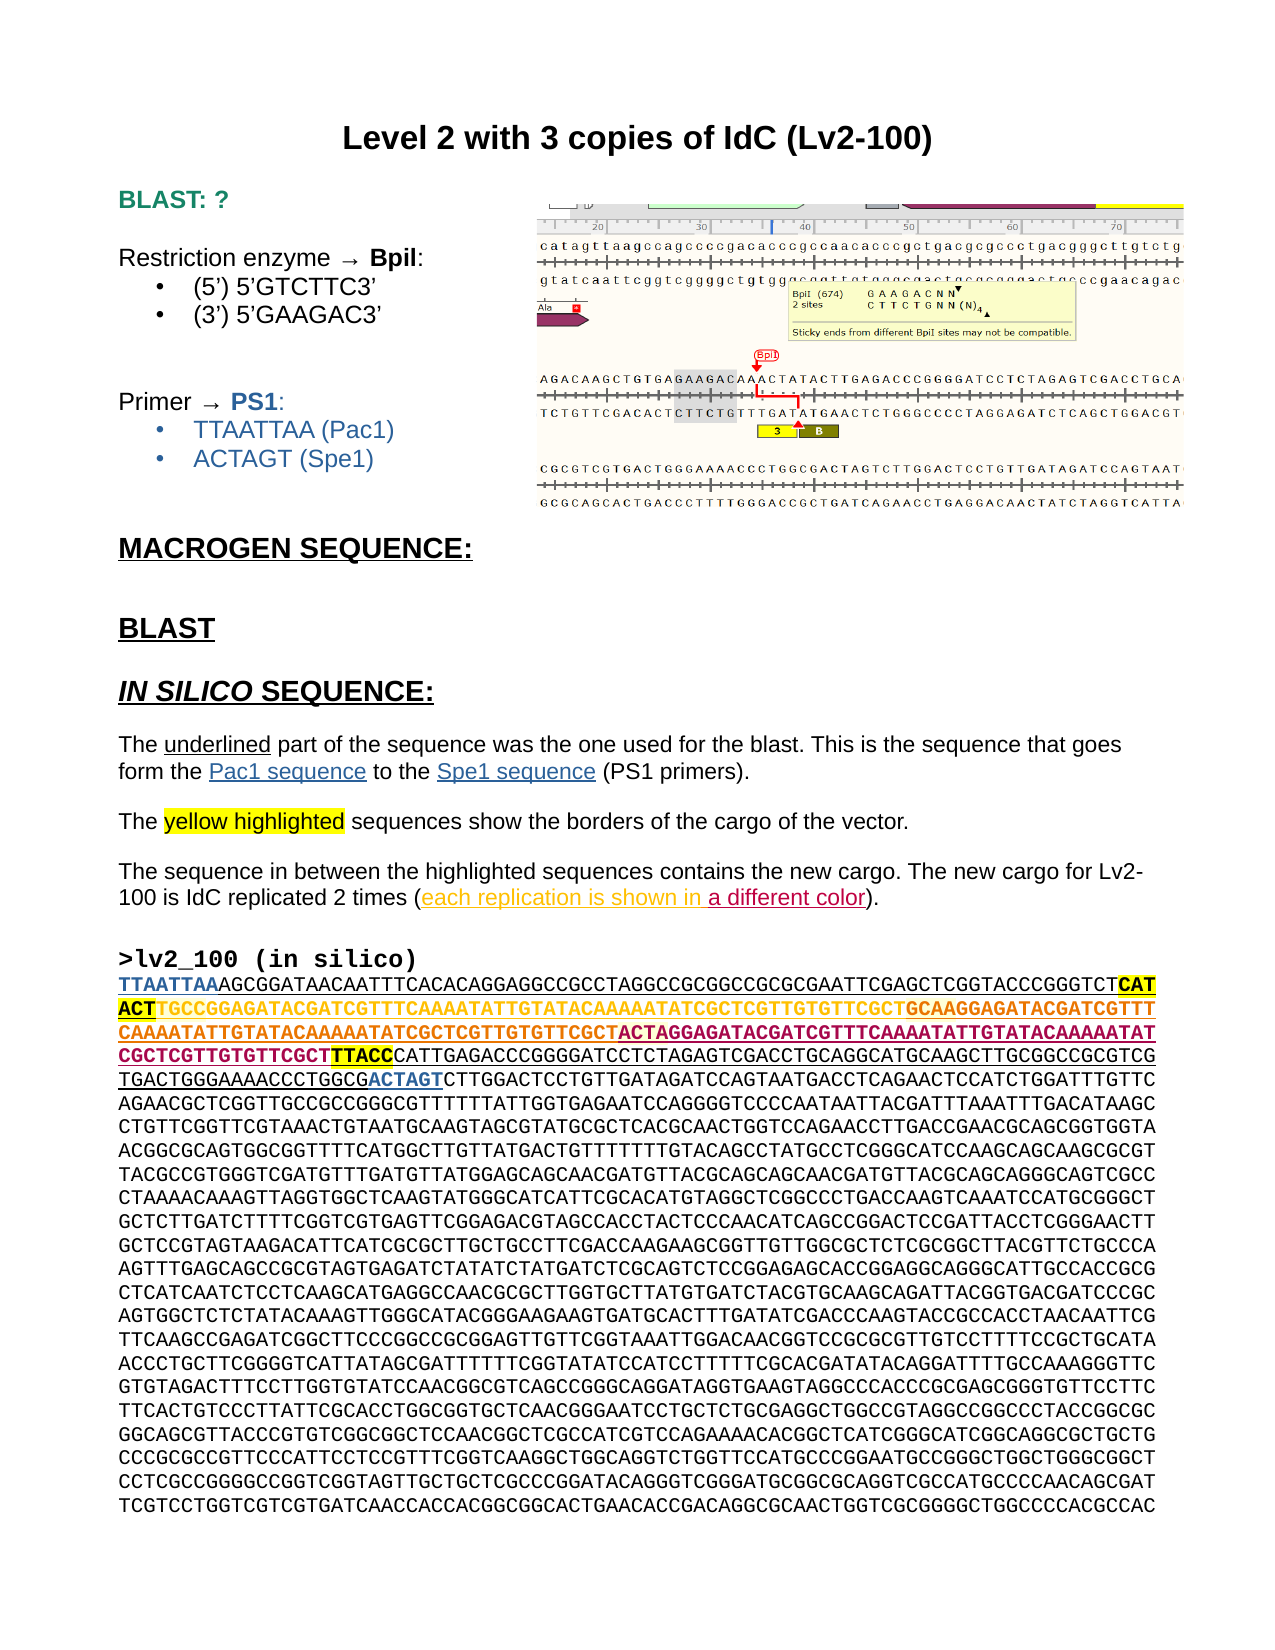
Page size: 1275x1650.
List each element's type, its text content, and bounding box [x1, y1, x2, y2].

text BLAST [118, 611, 1157, 644]
text >lv2_100 (in silico) [118, 946, 1157, 974]
text Level 2 with 3 copies of IdC (Lv2-100) [118, 118, 1157, 157]
list ACTAGT (Spe1) [156, 444, 536, 473]
text TTAATTAAAGCGGATAACAATTTCACACAGGAGGCCGCCTAGGCCGCGGCCGCGCGAATTCGAGCTCGGTACCCGGGTCTCATACTTGCCGGAGATACGATCGTTTCAAAATATTGTATACAAAAATATCGCTCGTTGTGTTCGCTGCAAGGAGATACGATCGTTTCAAAATATTGTATACAAAAATATCGCTCGTTGTGTTCGCTACTAGGAGATACGATCGTTTCAAAATATTGTATACAAAAATATCGCTCGTTGTGTTCGCTTTACCCATTGAGACCCGGGGATCCTCTAGAGTCGACCTGCAGGCATGCAAGCTTGCGGCCGCGTCGTGACTGGGAAAACCCTGGCGACTAGTCTTGGACTCCTGTTGATAGATCCAGTAATGACCTCAGAACTCCATCTGGATTTGTTCAGAACGCTCGGTTGCCGCCGGGCGTTTTTTATTGGTGAGAATCCAGGGGTCCCCAATAATTACGATTTAAATTTGACATAAGCCTGTTCGGTTCGTAAACTGTAATGCAAGTAGCGTATGCGCTCACGCAACTGGTCCAGAACCTTGACCGAACGCAGCGGTGGTAACGGCGCAGTGGCGGTTTTCATGGCTTGTTATGACTGTTTTTTTGTACAGCCTATGCCTCGGGCATCCAAGCAGCAAGCGCGTTACGCCGTGGGTCGATGTTTGATGTTATGGAGCAGCAACGATGTTACGCAGCAGCAACGATGTTACGCAGCAGGGCAGTCGCCCTAAAACAAAGTTAGGTGGCTCAAGTATGGGCATCATTCGCACATGTAGGCTCGGCCCTGACCAAGTCAAATCCATGCGGGCTGCTCTTGATCTTTTCGGTCGTGAGTTCGGAGACGTAGCCACCTACTCCCAACATCAGCCGGACTCCGATTACCTCGGGAACTTGCTCCGTAGTAAGACATTCATCGCGCTTGCTGCCTTCGACCAAGAAGCGGTTGTTGGCGCTCTCGCGGCTTACGTTCTGCCCAAGTTTGAGCAGCCGCGTAGTGAGATCTATATCTATGATCTCGCAGTCTCCGGAGAGCACCGGAGGCAGGGCATTGCCACCGCGCTCATCAATCTCCTCAAGCATGAGGCCAACGCGCTTGGTGCTTATGTGATCTACGTGCAAGCAGATTACGGTGACGATCCCGCAGTGGCTCTCTATACAAAGTTGGGCATACGGGAAGAAGTGATGCACTTTGATATCGACCCAAGTACCGCCACCTAACAATTCGTTCAAGCCGAGATCGGCTTCCCGGCCGCGGAGTTGTTCGGTAAATTGGACAACGGTCCGCGCGTTGTCCTTTTCCGCTGCATAACCCTGCTTCGGGGTCATTATAGCGATTTTTTCGGTATATCCATCCTTTTTCGCACGATATACAGGATTTTGCCAAAGGGTTCGTGTAGACTTTCCTTGGTGTATCCAACGGCGTCAGCCGGGCAGGATAGGTGAAGTAGGCCCACCCGCGAGCGGGTGTTCCTTCTTCACTGTCCCTTATTCGCACCTGGCGGTGCTCAACGGGAATCCTGCTCTGCGAGGCTGGCCGTAGGCCGGCCCTACCGGCGCGGCAGCGTTACCCGTGTCGGCGGCTCCAACGGCTCGCCATCGTCCAGAAAACACGGCTCATCGGGCATCGGCAGGCGCTGCTGCCCGCGCCGTTCCCATTCCTCCGTTTCGGTCAAGGCTGGCAGGTCTGGTTCCATGCCCGGAATGCCGGGCTGGCTGGGCGGCTCCTCGCCGGGGCCGGTCGGTAGTTGCTGCTCGCCCGGATACAGGGTCGGGATGCGGCGCAGGTCGCCATGCCCCAACAGCGATTCGTCCTGGTCGTCGTGATCAACCACCACGGCGGCACTGAACACCGACAGGCGCAACTGGTCGCGGGGCTGGCCCCACGCCAC [118, 974, 1157, 1518]
text Primer → PS1: [118, 387, 536, 416]
list (5’) 5’GTCTTC3’ [156, 272, 536, 300]
text The underlined part of the sequence was the one used for the blast. This is the sequence that goes form the Pac1 sequence to the Spe1 sequence (PS1 primers). [118, 731, 1157, 784]
picture [536, 204, 1184, 507]
text Restriction enzyme → Bpil: [118, 243, 536, 272]
text The yellow highlighted sequences show the borders of the cargo of the vector. [118, 808, 1157, 834]
text MACROGEN SEQUENCE: [118, 531, 1157, 564]
text The sequence in between the highlighted sequences contains the new cargo. The new cargo for Lv2-100 is IdC replicated 2 times (each replication is shown in a different color). [118, 858, 1157, 911]
list (3’) 5’GAAGAC3’ [156, 300, 536, 329]
text IN SILICO SEQUENCE: [118, 674, 1157, 708]
list TTAATTAA (Pac1) [156, 416, 536, 444]
text BLAST: ? [118, 185, 1157, 214]
